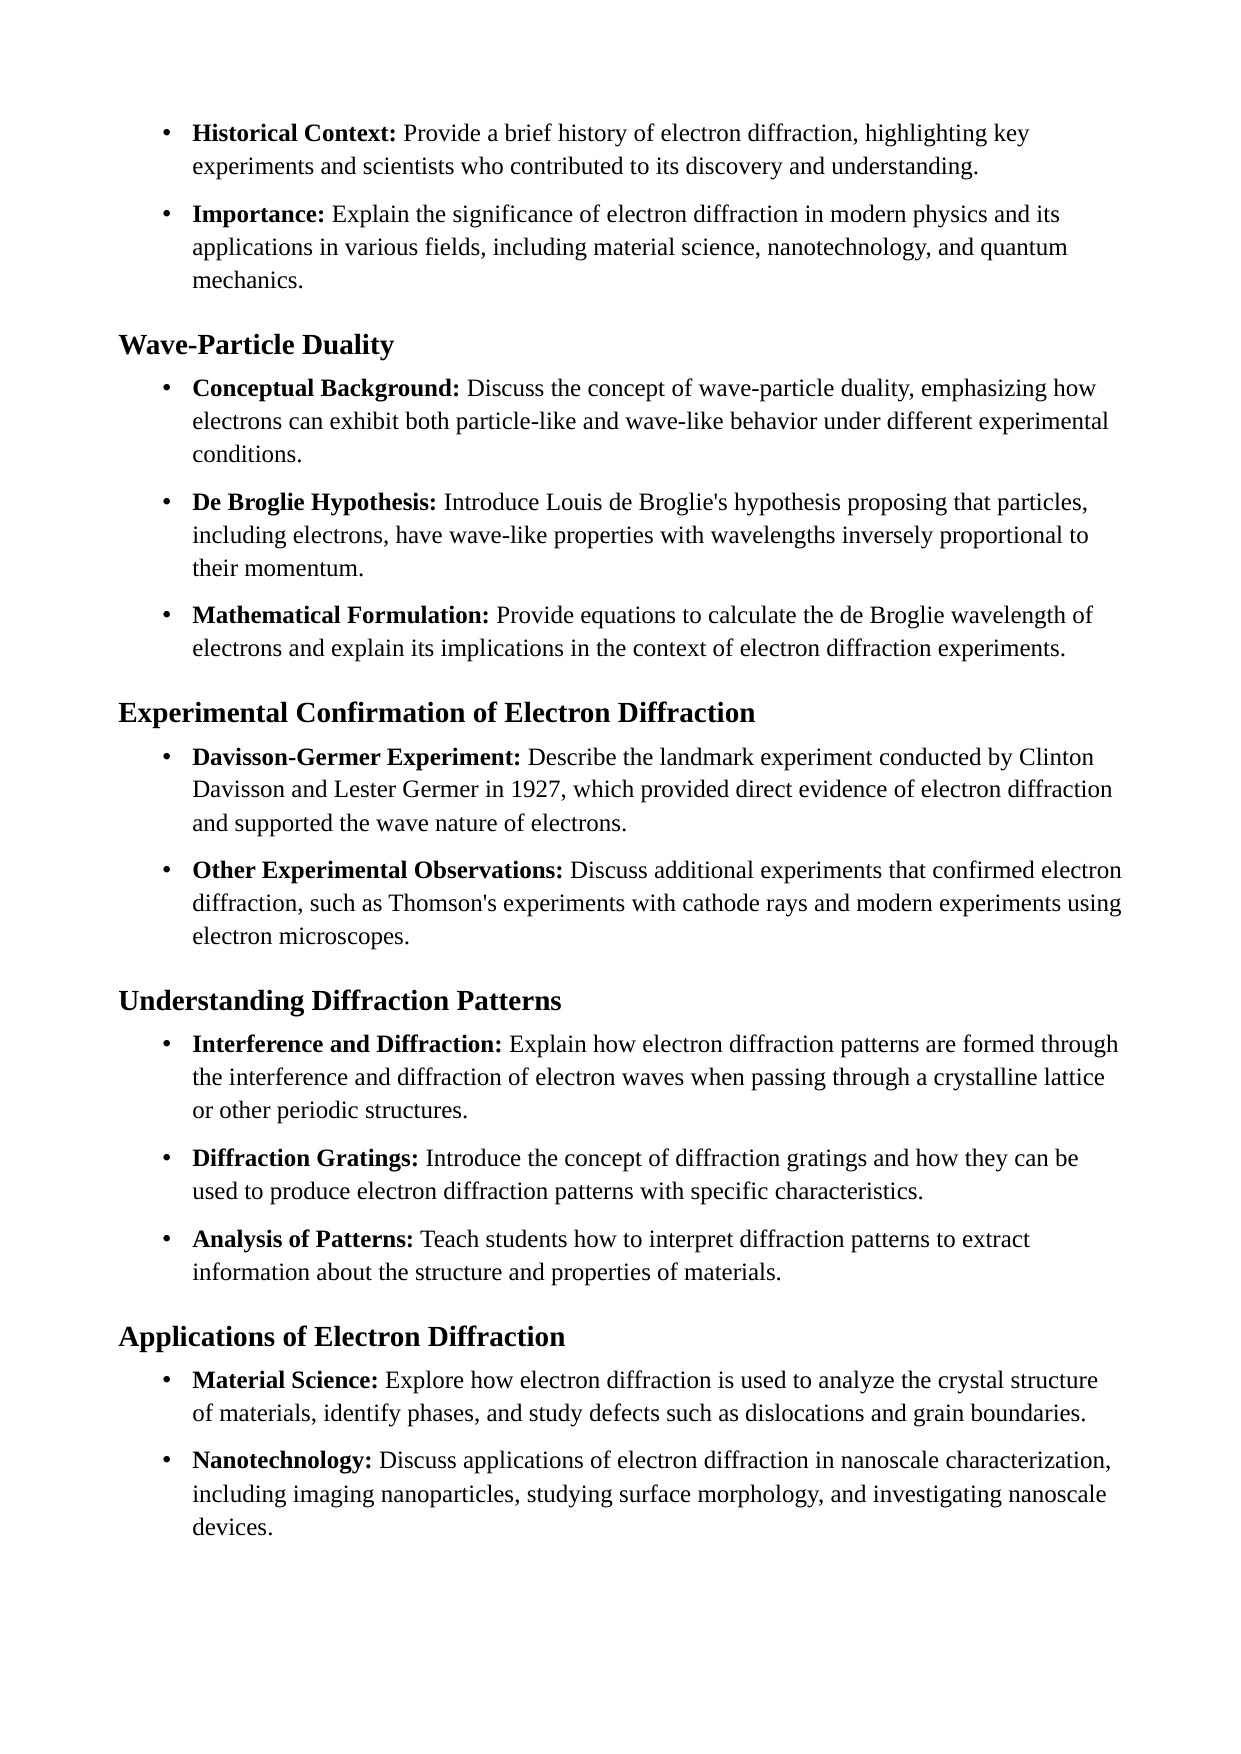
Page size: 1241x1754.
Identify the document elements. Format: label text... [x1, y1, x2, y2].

list De Broglie Hypothesis: Introduce Louis de Broglie's hypothesis proposing that particles, including electrons, have wave-like properties with wavelengths inversely proportional to their momentum. [162, 487, 1122, 581]
subtitle Understanding Diffraction Patterns [118, 983, 1122, 1017]
list Material Science: Explore how electron diffraction is used to analyze the crystal structure of materials, identify phases, and study defects such as dislocations and grain boundaries. [162, 1365, 1122, 1427]
list Davisson-Germer Experiment: Describe the landmark experiment conducted by Clinton Davisson and Lester Germer in 1927, which provided direct evidence of electron diffraction and supported the wave nature of electrons. [162, 742, 1122, 836]
list Conceptual Background: Discuss the concept of wave-particle duality, emphasizing how electrons can exhibit both particle-like and wave-like behavior under different experimental conditions. [162, 373, 1122, 468]
list Mathematical Formulation: Provide equations to calculate the de Broglie wavelength of electrons and explain its implications in the context of electron diffraction experiments. [162, 600, 1122, 662]
subtitle Applications of Electron Diffraction [118, 1319, 1122, 1352]
subtitle Wave-Particle Duality [118, 327, 1122, 361]
list Analysis of Patterns: Teach students how to interpret diffraction patterns to extract information about the structure and properties of materials. [162, 1224, 1122, 1286]
list Interference and Diffraction: Explain how electron diffraction patterns are formed through the interference and diffraction of electron waves when passing through a crystalline lattice or other periodic structures. [162, 1029, 1122, 1124]
list Diffraction Gratings: Introduce the concept of diffraction gratings and how they can be used to produce electron diffraction patterns with specific characteristics. [162, 1143, 1122, 1205]
list Nanotechnology: Discuss applications of electron diffraction in nanoscale characterization, including imaging nanoparticles, studying surface morphology, and investigating nanoscale devices. [162, 1446, 1122, 1540]
list Historical Context: Provide a brief history of electron diffraction, highlighting key experiments and scientists who contributed to its discovery and understanding. [162, 118, 1122, 180]
subtitle Experimental Confirmation of Electron Diffraction [118, 696, 1122, 729]
list Importance: Explain the significance of electron diffraction in modern physics and its applications in various fields, including material science, nanotechnology, and quantum mechanics. [162, 199, 1122, 293]
list Other Experimental Observations: Discuss additional experiments that confirmed electron diffraction, such as Thomson's experiments with cathode rays and modern experiments using electron microscopes. [162, 855, 1122, 950]
